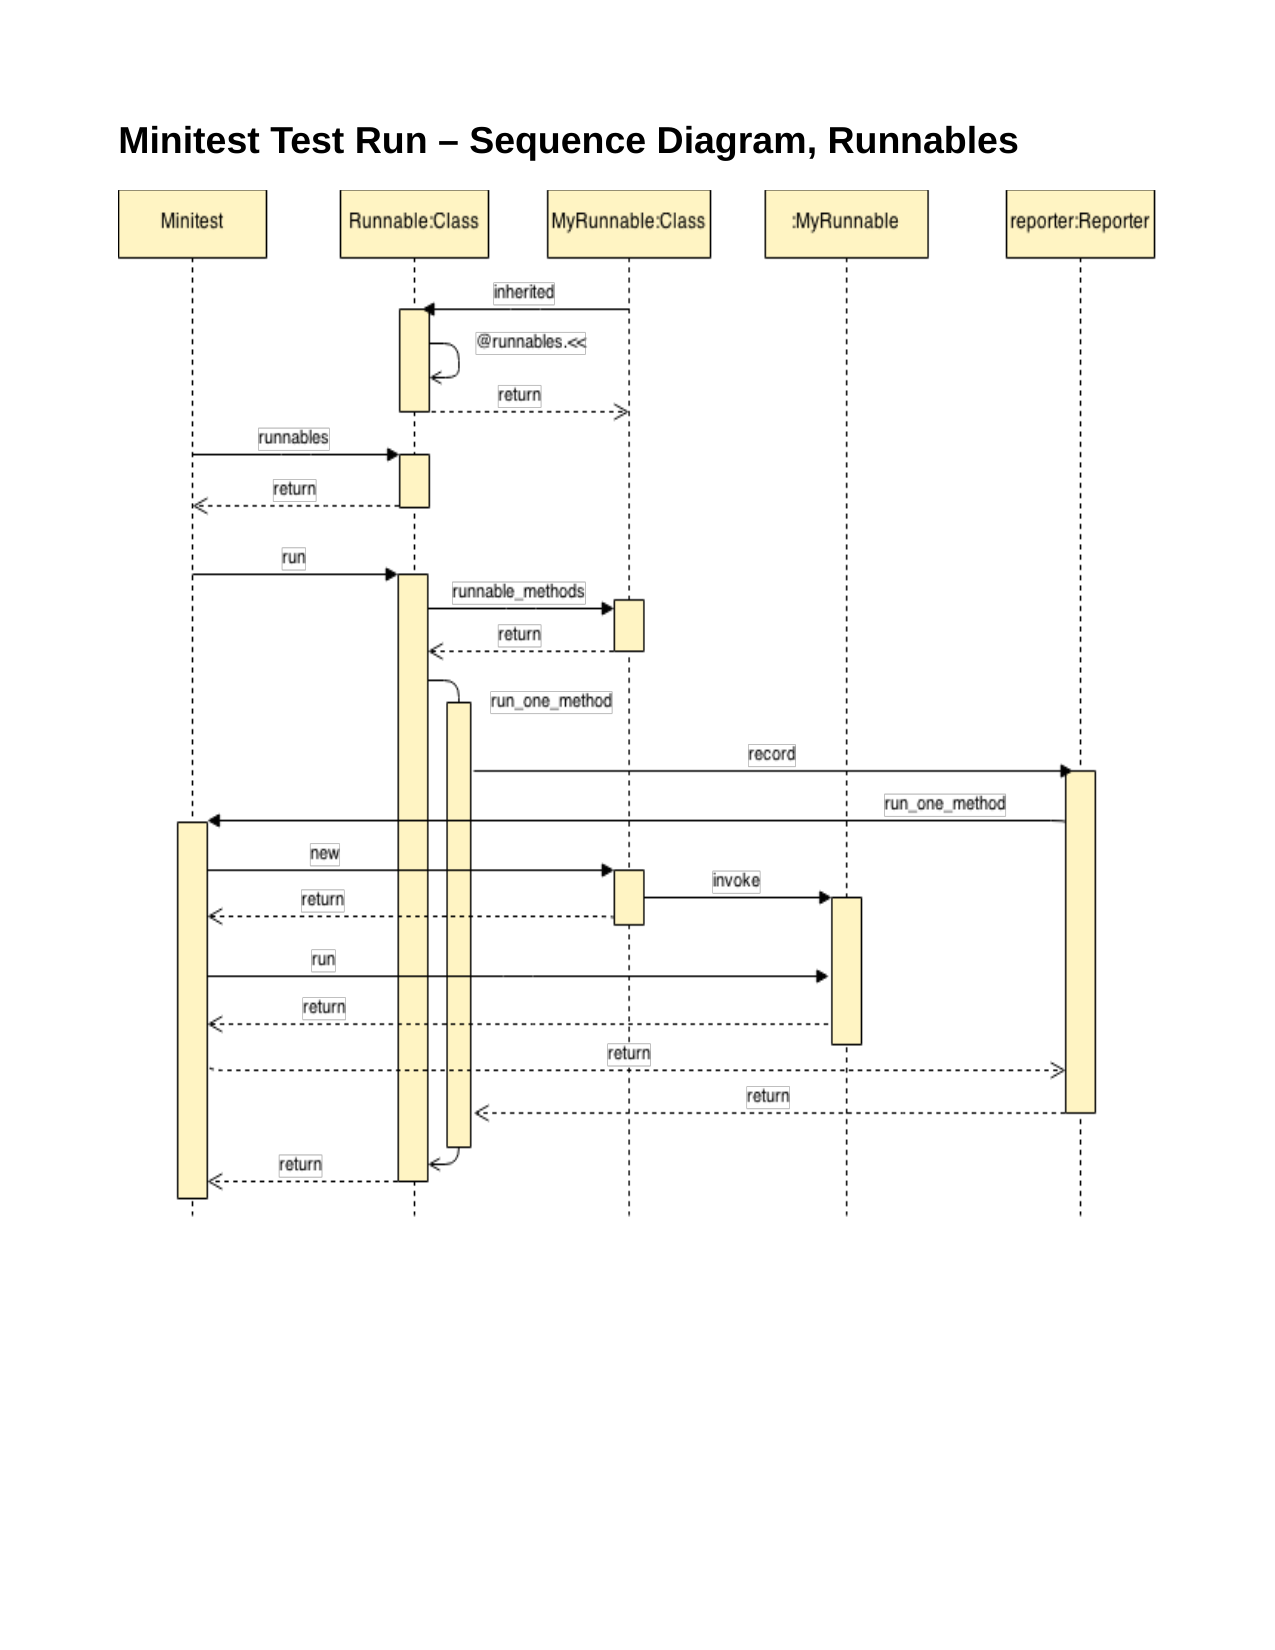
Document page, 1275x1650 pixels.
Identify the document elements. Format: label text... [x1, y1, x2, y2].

text Minitest Test Run – Sequence Diagram, Runnables [118, 118, 1157, 161]
picture [118, 190, 1157, 1222]
